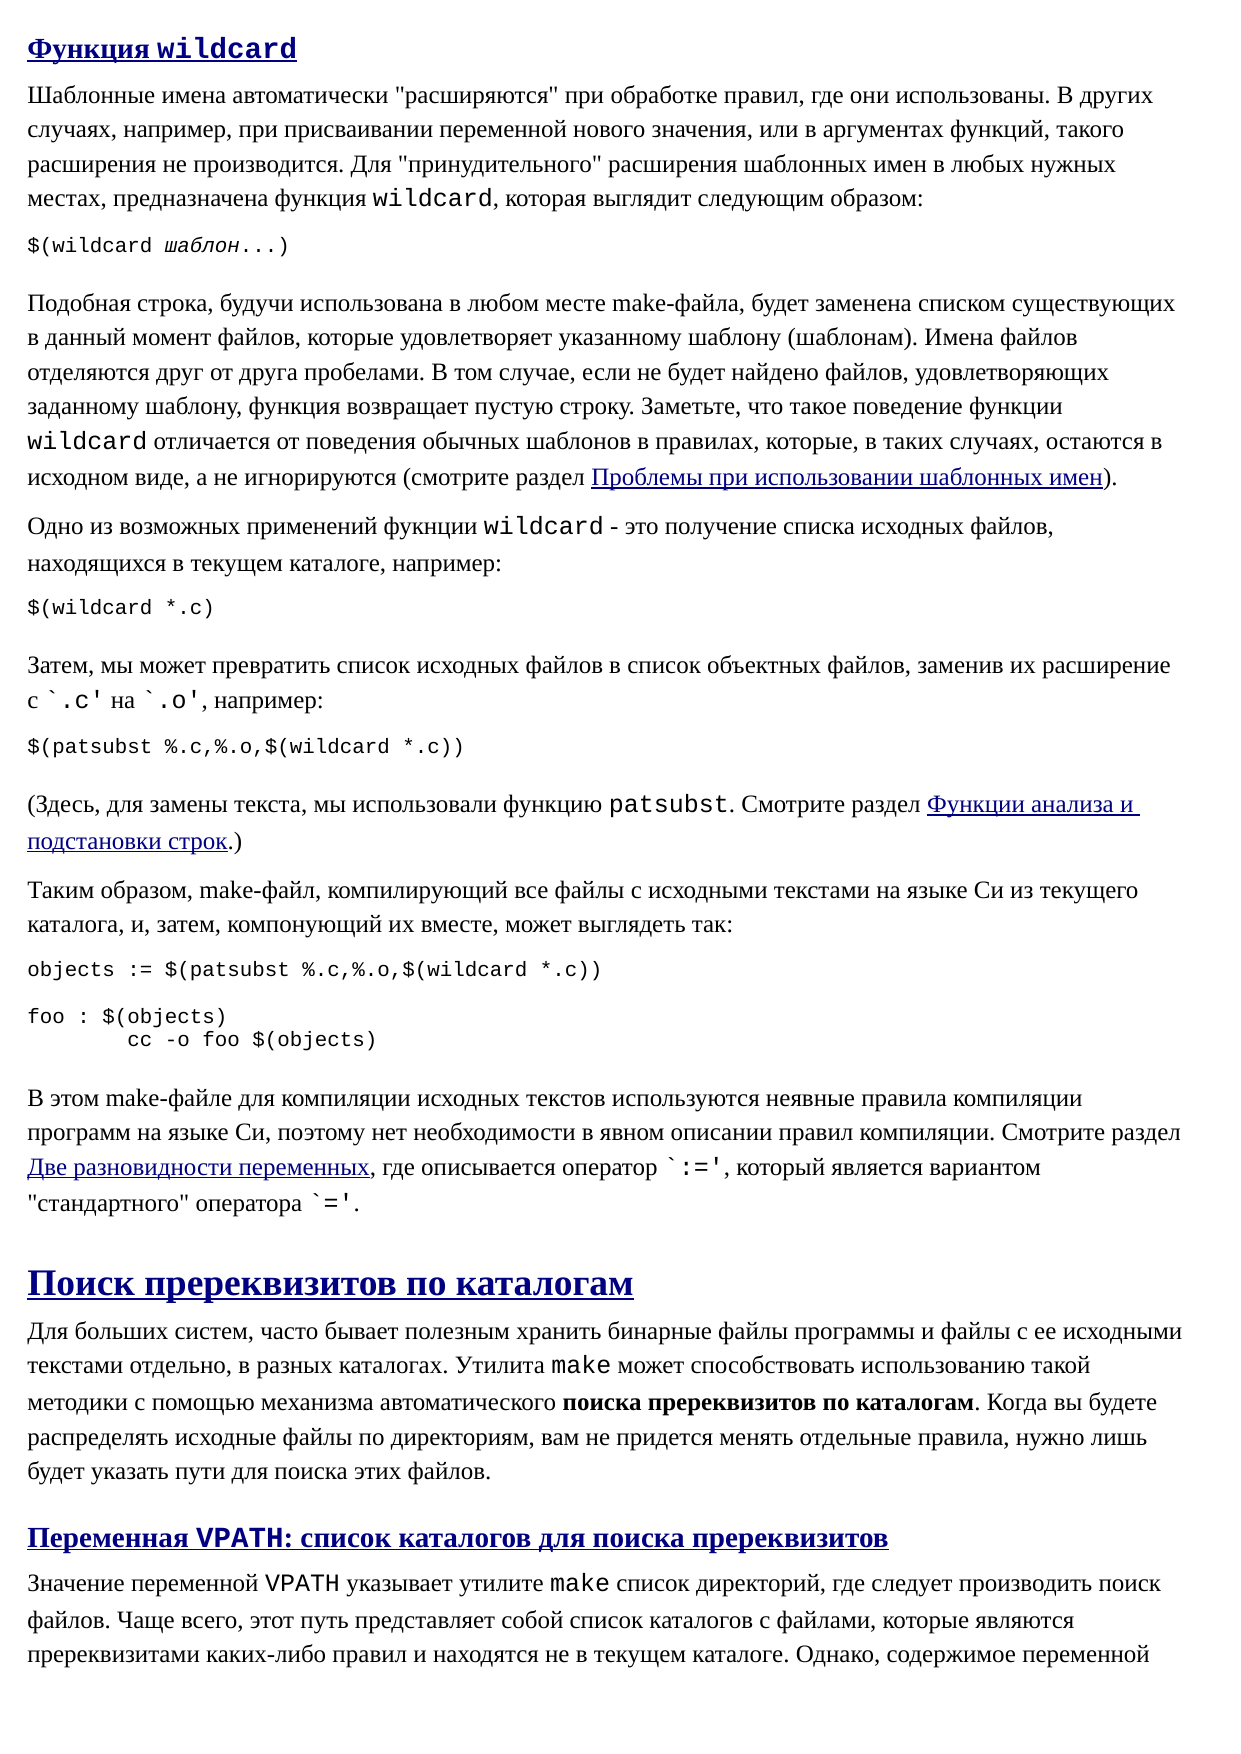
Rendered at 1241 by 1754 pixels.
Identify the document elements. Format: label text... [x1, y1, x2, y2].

text Для больших систем, часто бывает полезным хранить бинарные файлы программы и файлы с ее исходными текстами отдельно, в разных каталогах. Утилита make может способствовать использованию такой методики с помощью механизма автоматического поиска пререквизитов по каталогам. Когда вы будете распределять исходные файлы по директориям, вам не придется менять отдельные правила, нужно лишь будет указать пути для поиска этих файлов. [27, 1316, 1185, 1485]
text (Здесь, для замены текста, мы использовали функцию patsubst. Смотрите раздел Функции анализа и подстановки строк.) [27, 789, 1185, 855]
text Затем, мы может превратить список исходных файлов в список объектных файлов, заменив их расширение с `.c' на `.o', например: [27, 650, 1185, 716]
text Подобная строка, будучи использована в любом месте make-файла, будет заменена списком существующих в данный момент файлов, которые удовлетворяет указанному шаблону (шаблонам). Имена файлов отделяются друг от друга пробелами. В том случае, если не будет найдено файлов, удовлетворяющих заданному шаблону, функция возвращает пустую строку. Заметьте, что такое поведение функции wildcard отличается от поведения обычных шаблонов в правилах, которые, в таких случаях, остаются в исходном виде, а не игнорируются (смотрите раздел Проблемы при использовании шаблонных имен). [27, 288, 1185, 491]
subtitle Переменная VPATH: список каталогов для поиска пререквизитов [27, 1520, 1185, 1556]
text objects := $(patsubst %.c,%.o,$(wildcard *.c)) [27, 958, 1185, 982]
text Шаблонные имена автоматически "расширяются" при обработке правил, где они использованы. В других случаях, например, при присваивании переменной нового значения, или в аргументах функций, такого расширения не производится. Для "принудительного" расширения шаблонных имен в любых нужных местах, предназначена функция wildcard, которая выглядит следующим образом: [27, 80, 1185, 214]
text Значение переменной VPATH указывает утилите make список директорий, где следует производить поиск файлов. Чаще всего, этот путь представляет собой список каталогов с файлами, которые являются пререквизитами каких-либо правил и находятся не в текущем каталоге. Однако, содержимое переменной [27, 1568, 1185, 1668]
text Таким образом, make-файл, компилирующий все файлы с исходными текстами на языке Си из текущего каталога, и, затем, компонующий их вместе, может выглядеть так: [27, 875, 1185, 938]
text $(wildcard шаблон...) [27, 235, 1185, 258]
text Одно из возможных применений фукнции wildcard - это получение списка исходных файлов, находящихся в текущем каталоге, например: [27, 511, 1185, 577]
subtitle Функция wildcard [27, 31, 1185, 67]
text foo : $(objects) [27, 1006, 1185, 1029]
text $(wildcard *.c) [27, 597, 1185, 621]
text cc -o foo $(objects) [27, 1029, 1185, 1053]
text $(patsubst %.c,%.o,$(wildcard *.c)) [27, 736, 1185, 760]
text В этом make-файле для компиляции исходных текстов используются неявные правила компиляции программ на языке Си, поэтому нет необходимости в явном описании правил компиляции. Смотрите раздел Две разновидности переменных, где описывается оператор `:=', который является вариантом "стандартного" оператора `='. [27, 1083, 1185, 1219]
subtitle Поиск пререквизитов по каталогам [27, 1261, 1185, 1304]
